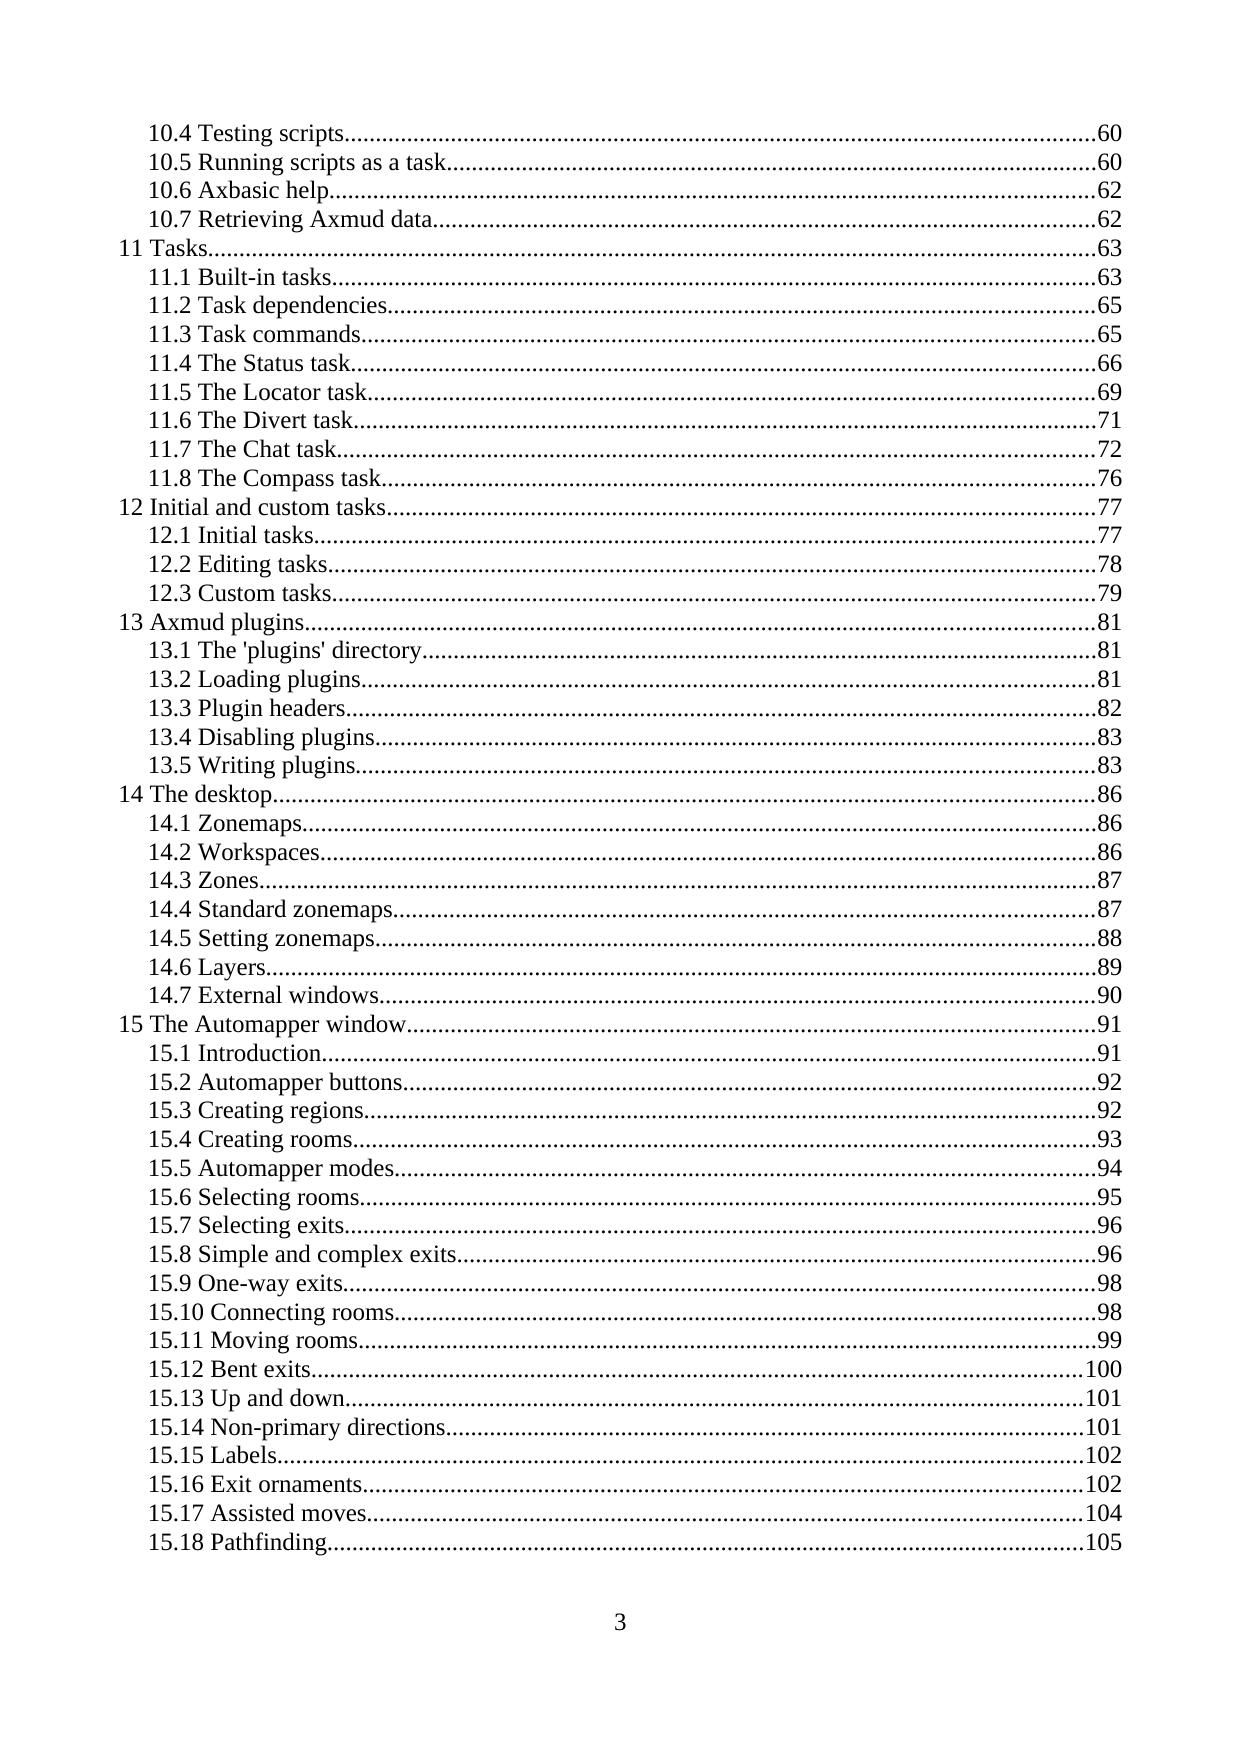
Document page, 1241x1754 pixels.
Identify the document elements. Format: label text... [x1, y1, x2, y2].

text 13 Axmud plugins 81 [118, 607, 1122, 636]
text 15.3 Creating regions 92 [148, 1096, 1122, 1124]
text 15.12 Bent exits 100 [148, 1354, 1122, 1383]
text 14.7 External windows 90 [148, 981, 1122, 1009]
text 15 The Automapper window 91 [118, 1009, 1122, 1038]
text 15.2 Automapper buttons 92 [148, 1067, 1122, 1096]
text 10.6 Axbasic help 62 [148, 176, 1122, 204]
text 15.1 Introduction 91 [148, 1038, 1122, 1067]
text 11 Tasks 63 [118, 233, 1122, 262]
text 13.1 The 'plugins' directory 81 [148, 636, 1122, 664]
text 14.3 Zones 87 [148, 866, 1122, 894]
text 15.7 Selecting exits 96 [148, 1211, 1122, 1239]
text 11.1 Built-in tasks 63 [148, 262, 1122, 291]
text 12.1 Initial tasks 77 [148, 521, 1122, 549]
text 15.17 Assisted moves 104 [148, 1498, 1122, 1527]
text 15.4 Creating rooms 93 [148, 1124, 1122, 1153]
text 13.5 Writing plugins 83 [148, 751, 1122, 779]
text 11.6 The Divert task 71 [148, 406, 1122, 434]
text 10.4 Testing scripts 60 [148, 118, 1122, 147]
text 15.10 Connecting rooms 98 [148, 1297, 1122, 1326]
text 11.2 Task dependencies 65 [148, 291, 1122, 319]
text 14.2 Workspaces 86 [148, 837, 1122, 866]
text 10.7 Retrieving Axmud data 62 [148, 204, 1122, 233]
text 11.8 The Compass task 76 [148, 463, 1122, 492]
text 14.5 Setting zonemaps 88 [148, 923, 1122, 952]
text 11.4 The Status task 66 [148, 348, 1122, 377]
text 15.11 Moving rooms 99 [148, 1326, 1122, 1354]
text 11.5 The Locator task 69 [148, 377, 1122, 406]
text 14.4 Standard zonemaps 87 [148, 894, 1122, 923]
text 12 Initial and custom tasks 77 [118, 492, 1122, 521]
text 15.5 Automapper modes 94 [148, 1153, 1122, 1182]
text 15.9 One-way exits 98 [148, 1268, 1122, 1297]
text 13.4 Disabling plugins 83 [148, 722, 1122, 751]
text 12.2 Editing tasks 78 [148, 549, 1122, 578]
text 14.6 Layers 89 [148, 952, 1122, 981]
text 15.6 Selecting rooms 95 [148, 1182, 1122, 1211]
text 11.3 Task commands 65 [148, 319, 1122, 348]
text 15.15 Labels 102 [148, 1441, 1122, 1469]
text 15.8 Simple and complex exits 96 [148, 1239, 1122, 1268]
text 13.3 Plugin headers 82 [148, 693, 1122, 722]
text 13.2 Loading plugins 81 [148, 664, 1122, 693]
text 14 The desktop 86 [118, 779, 1122, 808]
text 10.5 Running scripts as a task 60 [148, 147, 1122, 176]
text 15.16 Exit ornaments 102 [148, 1469, 1122, 1498]
text 15.18 Pathfinding 105 [148, 1527, 1122, 1556]
text 11.7 The Chat task 72 [148, 434, 1122, 463]
text 15.14 Non-primary directions 101 [148, 1412, 1122, 1441]
text 12.3 Custom tasks 79 [148, 578, 1122, 607]
text 15.13 Up and down 101 [148, 1383, 1122, 1412]
text 14.1 Zonemaps 86 [148, 808, 1122, 837]
